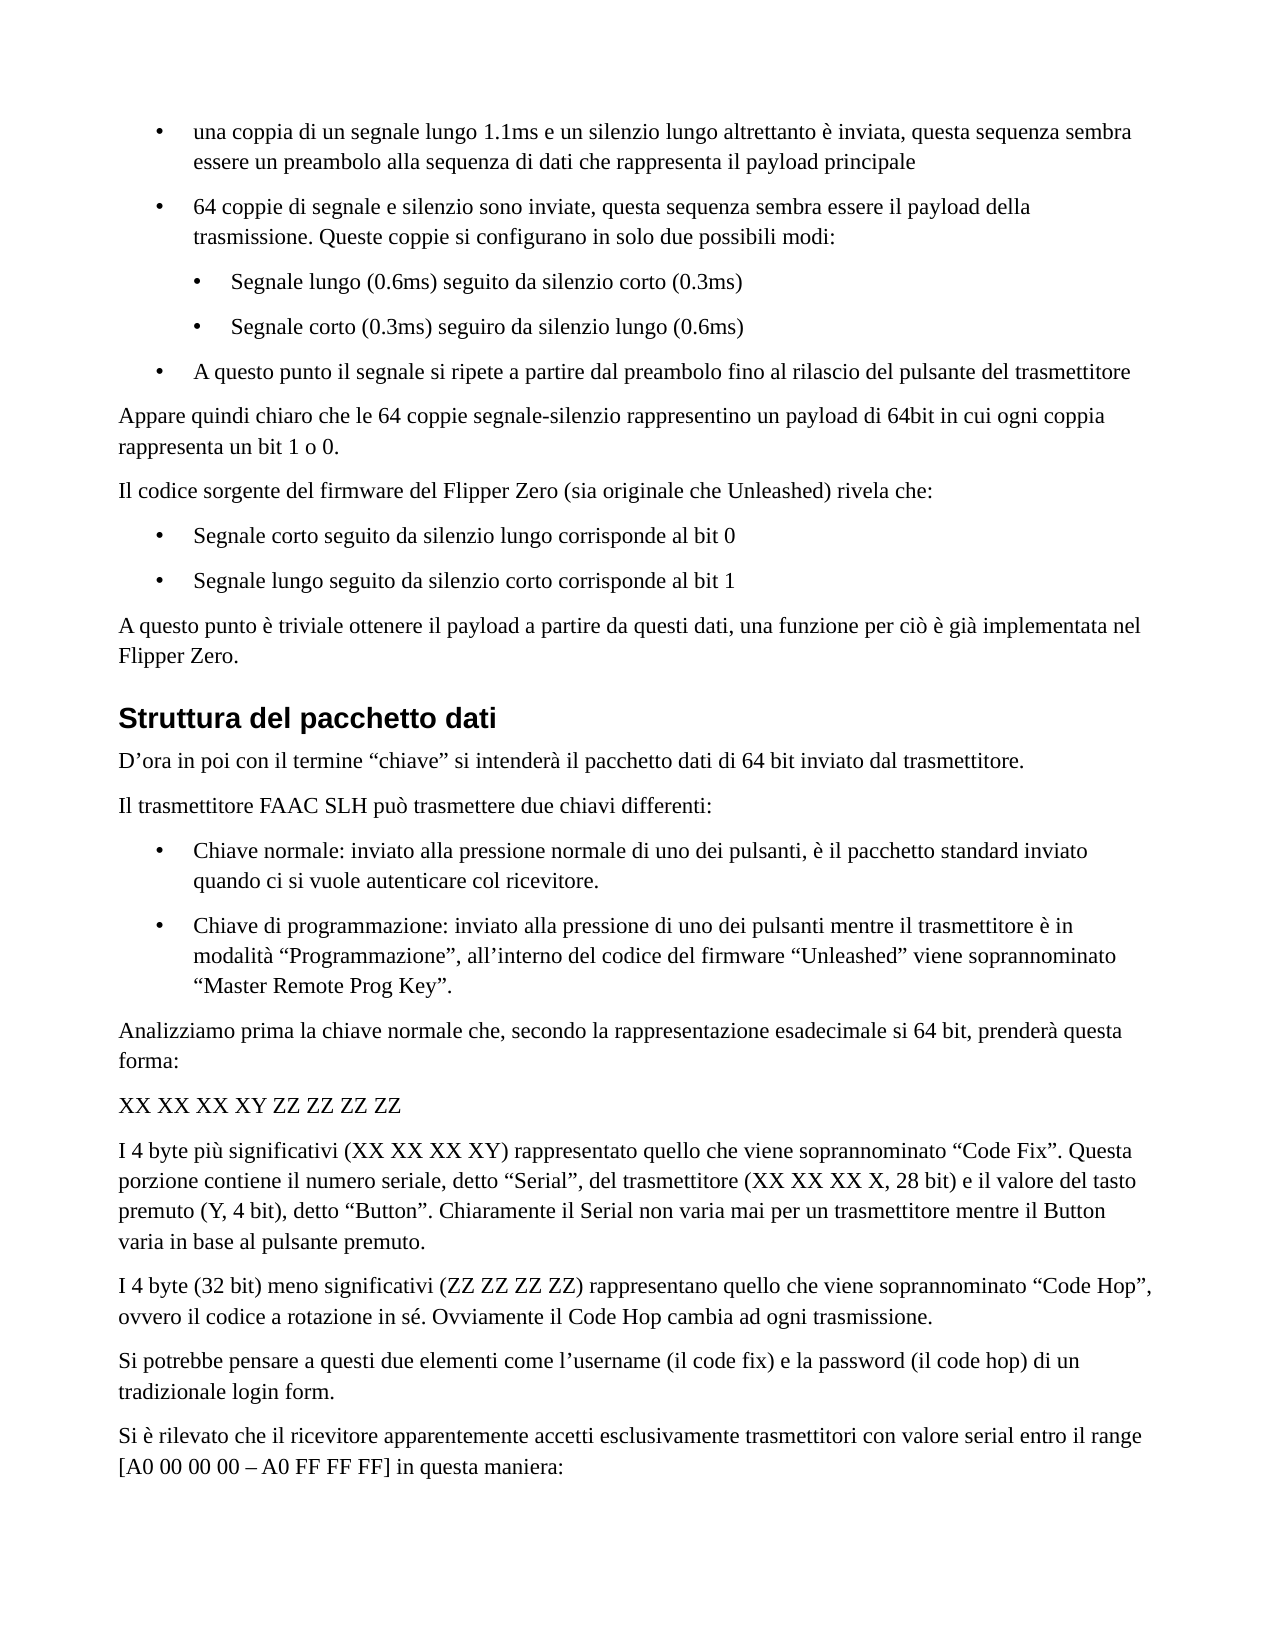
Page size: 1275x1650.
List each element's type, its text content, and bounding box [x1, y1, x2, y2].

text Appare quindi chiaro che le 64 coppie segnale-silenzio rappresentino un payload di 64bit in cui ogni coppia rappresenta un bit 1 o 0. [118, 402, 1157, 459]
list una coppia di un segnale lungo 1.1ms e un silenzio lungo altrettanto è inviata, questa sequenza sembra essere un preambolo alla sequenza di dati che rappresenta il payload principale [156, 118, 1157, 175]
text Si potrebbe pensare a questi due elementi come l’username (il code fix) e la password (il code hop) di un tradizionale login form. [118, 1347, 1157, 1404]
text Il codice sorgente del firmware del Flipper Zero (sia originale che Unleashed) rivela che: [118, 477, 1157, 504]
list Segnale lungo (0.6ms) seguito da silenzio corto (0.3ms) [193, 268, 1157, 294]
text Analizziamo prima la chiave normale che, secondo la rappresentazione esadecimale si 64 bit, prenderà questa forma: [118, 1017, 1157, 1074]
list Segnale lungo seguito da silenzio corto corrisponde al bit 1 [156, 567, 1157, 593]
text I 4 byte (32 bit) meno significativi (ZZ ZZ ZZ ZZ) rappresentano quello che viene soprannominato “Code Hop”, ovvero il codice a rotazione in sé. Ovviamente il Code Hop cambia ad ogni trasmissione. [118, 1272, 1157, 1329]
text Il trasmettitore FAAC SLH può trasmettere due chiavi differenti: [118, 792, 1157, 819]
list Chiave di programmazione: inviato alla pressione di uno dei pulsanti mentre il trasmettitore è in modalità “Programmazione”, all’interno del codice del firmware “Unleashed” viene soprannominato “Master Remote Prog Key”. [156, 912, 1157, 999]
subtitle Struttura del pacchetto dati [118, 701, 1157, 735]
text XX XX XX XY ZZ ZZ ZZ ZZ [118, 1092, 1157, 1119]
text D’ora in poi con il termine “chiave” si intenderà il pacchetto dati di 64 bit inviato dal trasmettitore. [118, 747, 1157, 774]
list Segnale corto seguito da silenzio lungo corrisponde al bit 0 [156, 522, 1157, 549]
text I 4 byte più significativi (XX XX XX XY) rappresentato quello che viene soprannominato “Code Fix”. Questa porzione contiene il numero seriale, detto “Serial”, del trasmettitore (XX XX XX X, 28 bit) e il valore del tasto premuto (Y, 4 bit), detto “Button”. Chiaramente il Serial non varia mai per un trasmettitore mentre il Button varia in base al pulsante premuto. [118, 1137, 1157, 1254]
list Segnale corto (0.3ms) seguiro da silenzio lungo (0.6ms) [193, 313, 1157, 339]
text Si è rilevato che il ricevitore apparentemente accetti esclusivamente trasmettitori con valore serial entro il range [A0 00 00 00 – A0 FF FF FF] in questa maniera: [118, 1422, 1157, 1479]
list A questo punto il segnale si ripete a partire dal preambolo fino al rilascio del pulsante del trasmettitore [156, 358, 1157, 384]
list 64 coppie di segnale e silenzio sono inviate, questa sequenza sembra essere il payload della trasmissione. Queste coppie si configurano in solo due possibili modi: [156, 193, 1157, 250]
text A questo punto è triviale ottenere il payload a partire da questi dati, una funzione per ciò è già implementata nel Flipper Zero. [118, 612, 1157, 668]
list Chiave normale: inviato alla pressione normale di uno dei pulsanti, è il pacchetto standard inviato quando ci si vuole autenticare col ricevitore. [156, 837, 1157, 894]
